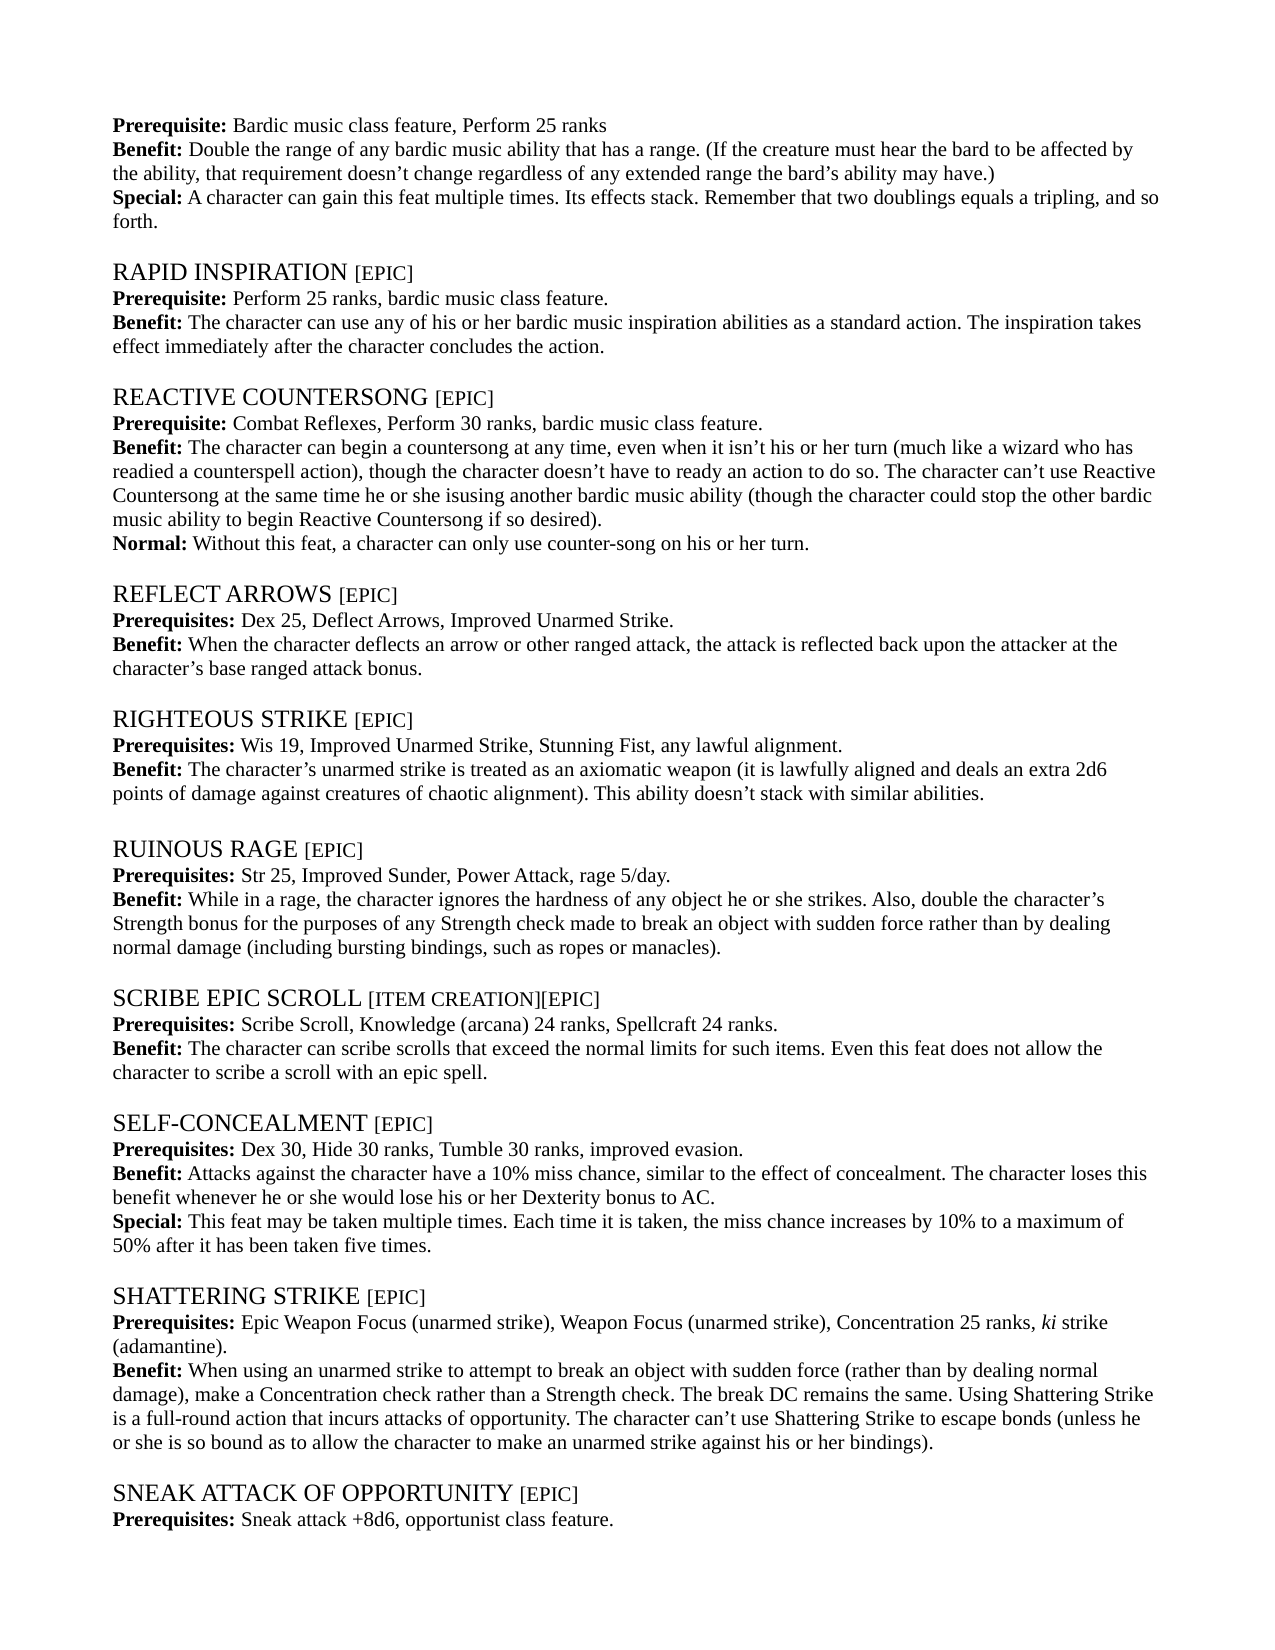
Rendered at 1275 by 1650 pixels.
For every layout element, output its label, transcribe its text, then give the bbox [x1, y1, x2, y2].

text Prerequisites: Wis 19, Improved Unarmed Strike, Stunning Fist, any lawful alignment. [112, 733, 1162, 757]
text Prerequisite: Perform 25 ranks, bardic music class feature. [112, 286, 1162, 310]
text Benefit: The character’s unarmed strike is treated as an axiomatic weapon (it is lawfully aligned and deals an extra 2d6 points of damage against creatures of chaotic alignment). This ability doesn’t stack with similar abilities. [112, 757, 1162, 805]
text REFLECT ARROWS [EPIC] [112, 579, 1162, 608]
text Prerequisites: Scribe Scroll, Knowledge (arcana) 24 ranks, Spellcraft 24 ranks. [112, 1012, 1162, 1036]
text SCRIBE EPIC SCROLL [ITEM CREATION][EPIC] [112, 983, 1162, 1012]
text RIGHTEOUS STRIKE [EPIC] [112, 704, 1162, 733]
text SNEAK ATTACK OF OPPORTUNITY [EPIC] [112, 1478, 1162, 1507]
text Normal: Without this feat, a character can only use counter-song on his or her turn. [112, 531, 1162, 555]
text Prerequisites: Dex 25, Deflect Arrows, Improved Unarmed Strike. [112, 608, 1162, 632]
text Prerequisite: Combat Reflexes, Perform 30 ranks, bardic music class feature. [112, 411, 1162, 435]
text REACTIVE COUNTERSONG [EPIC] [112, 382, 1162, 411]
text Prerequisites: Dex 30, Hide 30 ranks, Tumble 30 ranks, improved evasion. [112, 1137, 1162, 1161]
text RAPID INSPIRATION [EPIC] [112, 257, 1162, 286]
text Special: This feat may be taken multiple times. Each time it is taken, the miss chance increases by 10% to a maximum of 50% after it has been taken five times. [112, 1209, 1162, 1257]
text SELF-CONCEALMENT [EPIC] [112, 1108, 1162, 1137]
text Special: A character can gain this feat multiple times. Its effects stack. Remember that two doublings equals a tripling, and so forth. [112, 185, 1162, 233]
text Benefit: Double the range of any bardic music ability that has a range. (If the creature must hear the bard to be affected by the ability, that requirement doesn’t change regardless of any extended range the bard’s ability may have.) [112, 137, 1162, 185]
text Benefit: While in a rage, the character ignores the hardness of any object he or she strikes. Also, double the character’s Strength bonus for the purposes of any Strength check made to break an object with sudden force rather than by dealing normal damage (including bursting bindings, such as ropes or manacles). [112, 887, 1162, 959]
text Benefit: When using an unarmed strike to attempt to break an object with sudden force (rather than by dealing normal damage), make a Concentration check rather than a Strength check. The break DC remains the same. Using Shattering Strike is a full-round action that incurs attacks of opportunity. The character can’t use Shattering Strike to escape bonds (unless he or she is so bound as to allow the character to make an unarmed strike against his or her bindings). [112, 1358, 1162, 1454]
text Prerequisites: Sneak attack +8d6, opportunist class feature. [112, 1507, 1162, 1531]
text SHATTERING STRIKE [EPIC] [112, 1281, 1162, 1310]
text Benefit: The character can begin a countersong at any time, even when it isn’t his or her turn (much like a wizard who has readied a counterspell action), though the character doesn’t have to ready an action to do so. The character can’t use Reactive Countersong at the same time he or she isusing another bardic music ability (though the character could stop the other bardic music ability to begin Reactive Countersong if so desired). [112, 435, 1162, 531]
text Benefit: When the character deflects an arrow or other ranged attack, the attack is reflected back upon the attacker at the character’s base ranged attack bonus. [112, 632, 1162, 680]
text Benefit: The character can scribe scrolls that exceed the normal limits for such items. Even this feat does not allow the character to scribe a scroll with an epic spell. [112, 1036, 1162, 1084]
text RUINOUS RAGE [EPIC] [112, 834, 1162, 862]
text Prerequisite: Bardic music class feature, Perform 25 ranks [112, 112, 1162, 137]
text Benefit: Attacks against the character have a 10% miss chance, similar to the effect of concealment. The character loses this benefit whenever he or she would lose his or her Dexterity bonus to AC. [112, 1161, 1162, 1209]
text Prerequisites: Epic Weapon Focus (unarmed strike), Weapon Focus (unarmed strike), Concentration 25 ranks, ki strike (adamantine). [112, 1310, 1162, 1358]
text Benefit: The character can use any of his or her bardic music inspiration abilities as a standard action. The inspiration takes effect immediately after the character concludes the action. [112, 310, 1162, 358]
text Prerequisites: Str 25, Improved Sunder, Power Attack, rage 5/day. [112, 862, 1162, 887]
